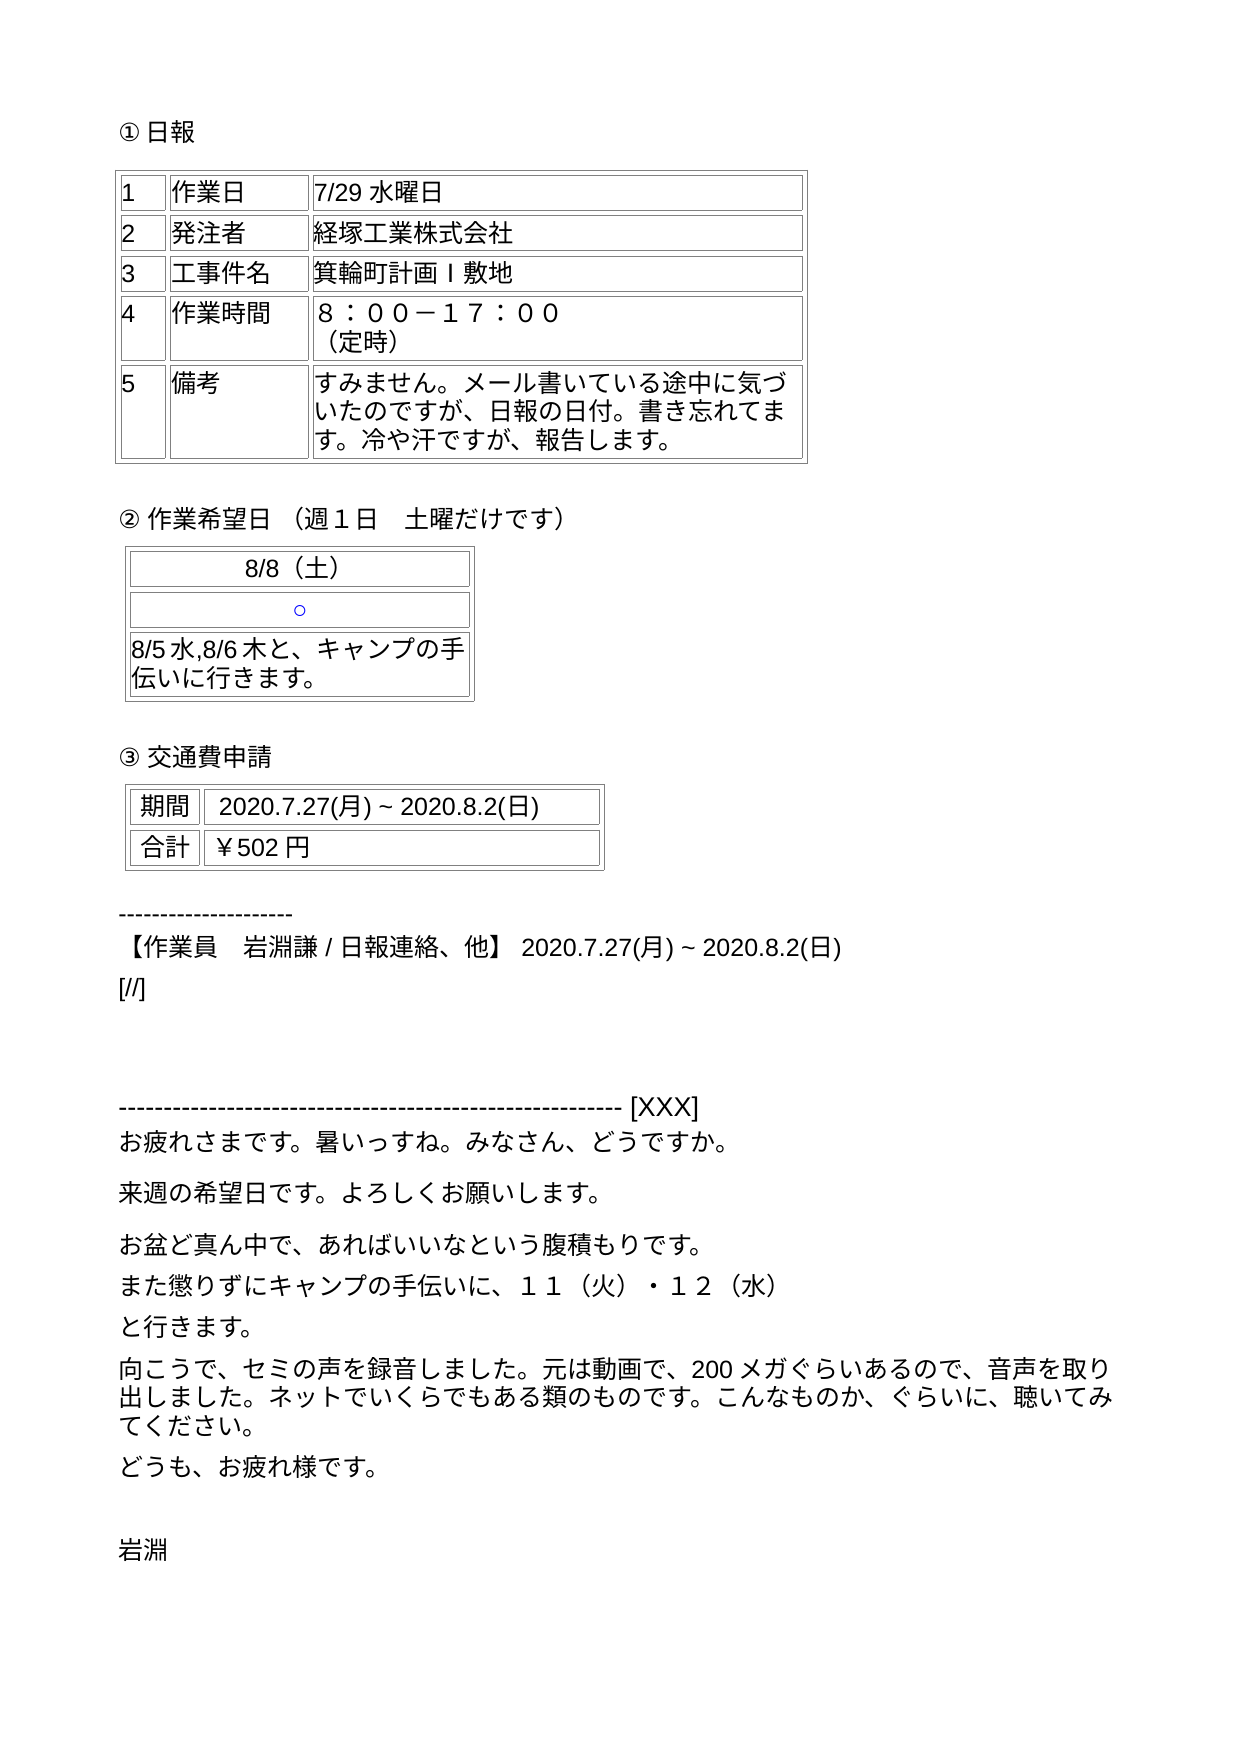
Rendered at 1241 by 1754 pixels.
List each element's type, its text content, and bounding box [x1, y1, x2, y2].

table_cell 箕輪町計画Ⅰ敷地 [310, 250, 804, 291]
table_header 2020.7.27(月) ~ 2020.8.2(日) [202, 785, 602, 824]
text 向こうで、セミの声を録音しました。元は動画で、200メガぐらいあるので、音声を取り出しました。ネットでいくらでもある類のものです。こんなものか、ぐらいに、聴いてみてください。 [118, 1355, 1122, 1441]
table_cell ８：００－１７：００ （定時） [310, 291, 804, 360]
table_cell 4 [118, 291, 168, 360]
text 来週の希望日です。よろしくお願いします。 [118, 1179, 1122, 1208]
table_cell 備考 [168, 360, 310, 458]
table_header 7/29 水曜日 [310, 171, 804, 210]
text 【作業員 岩淵謙 / 日報連絡、他】 2020.7.27(月) ~ 2020.8.2(日) [118, 933, 1122, 962]
table_header 期間 [128, 785, 202, 824]
table_header 1 [118, 171, 168, 210]
text ①日報 [118, 118, 1122, 147]
table_header 8/8（土） [128, 547, 471, 586]
table_cell 発注者 [168, 210, 310, 250]
text お盆ど真ん中で、あればいいなという腹積もりです。 [118, 1231, 1122, 1260]
text ③ 交通費申請 [118, 742, 1122, 771]
table_cell 工事件名 [168, 250, 310, 291]
table_cell 作業時間 [168, 291, 310, 360]
table_header 作業日 [168, 171, 310, 210]
table_cell 合計 [128, 824, 202, 864]
table_cell 2 [118, 210, 168, 250]
table_cell すみません。メール書いている途中に気づいたのですが、日報の日付。書き忘れてます。冷や汗ですが、報告します。 [310, 360, 804, 458]
text --------------------- [118, 899, 1122, 927]
table_cell ○ [128, 586, 471, 627]
text -------------------------------------------------------- [XXX] [118, 1091, 1122, 1122]
text 岩淵 [118, 1536, 1122, 1565]
table_cell 5 [118, 360, 168, 458]
table_cell ￥502 円 [202, 824, 602, 864]
table_cell 3 [118, 250, 168, 291]
text どうも、お疲れ様です。 [118, 1453, 1122, 1482]
table_cell 8/5水,8/6木と、キャンプの手伝いに行きます。 [128, 627, 471, 696]
text [//] [118, 973, 1122, 1002]
text お疲れさまです。暑いっすね。みなさん、どうですか。 [118, 1128, 1122, 1157]
table_cell 経塚工業株式会社 [310, 210, 804, 250]
text ② 作業希望日 （週１日 土曜だけです） [118, 504, 1122, 533]
text また懲りずにキャンプの手伝いに、１１（火）・１２（水） [118, 1272, 1122, 1301]
text と行きます。 [118, 1313, 1122, 1342]
